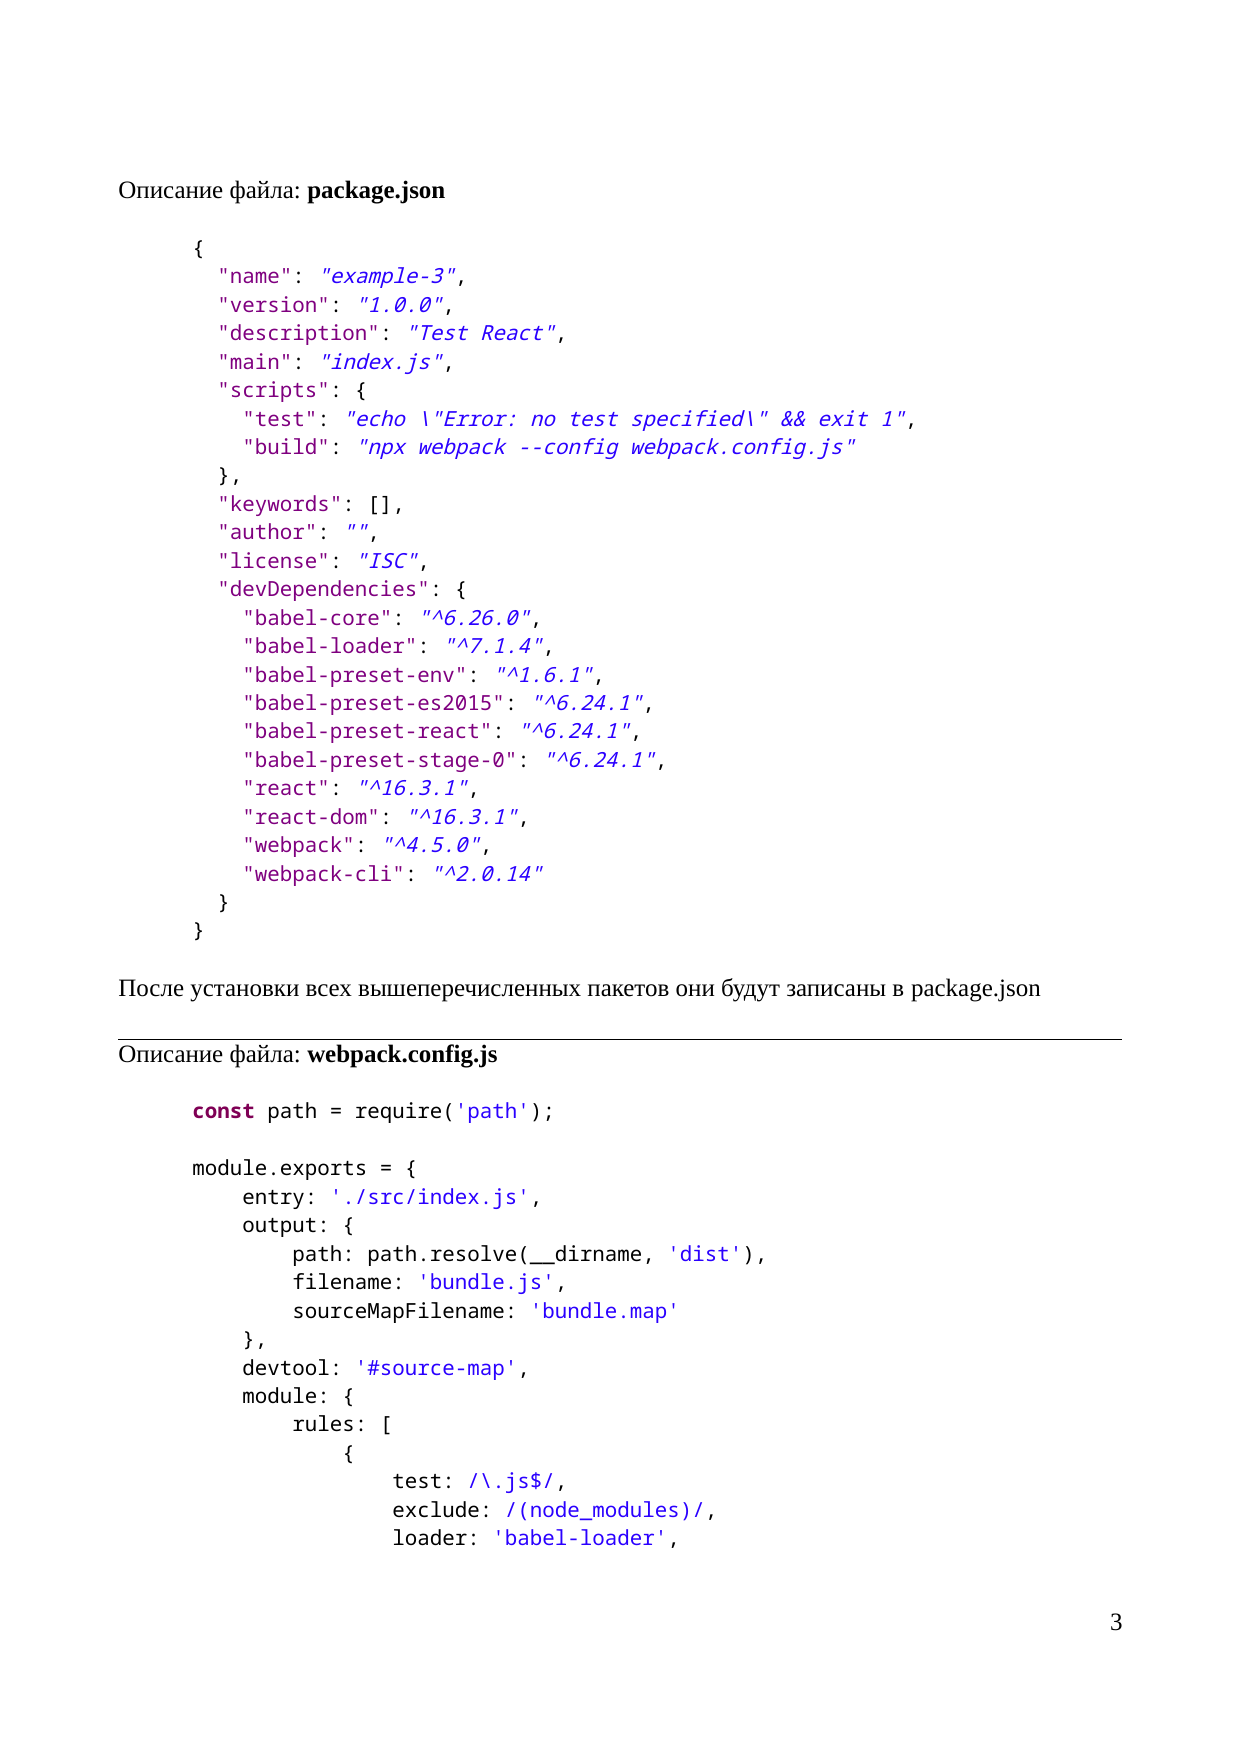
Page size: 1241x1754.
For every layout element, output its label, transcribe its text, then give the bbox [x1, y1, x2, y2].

text "author": "", [192, 517, 1122, 546]
text const path = require('path'); [192, 1097, 1122, 1125]
text "react": "^16.3.1", [192, 773, 1122, 802]
text } [192, 887, 1122, 916]
text Описание файла: package.json [118, 176, 1122, 204]
text sourceMapFilename: 'bundle.map' [192, 1296, 1122, 1324]
text "babel-core": "^6.26.0", [192, 603, 1122, 631]
text "version": "1.0.0", [192, 290, 1122, 318]
text devtool: '#source-map', [192, 1353, 1122, 1381]
text "react-dom": "^16.3.1", [192, 802, 1122, 830]
text "babel-preset-stage-0": "^6.24.1", [192, 745, 1122, 773]
text Описание файла: webpack.config.js [118, 1040, 1122, 1068]
text "webpack": "^4.5.0", [192, 830, 1122, 859]
text "name": "example-3", [192, 262, 1122, 290]
text rules: [ [192, 1409, 1122, 1438]
text "build": "npx webpack --config webpack.config.js" [192, 432, 1122, 461]
text "babel-loader": "^7.1.4", [192, 631, 1122, 660]
text "test": "echo \"Error: no test specified\" && exit 1", [192, 404, 1122, 432]
text module: { [192, 1381, 1122, 1409]
text test: /\.js$/, [192, 1466, 1122, 1495]
text output: { [192, 1210, 1122, 1239]
text "keywords": [], [192, 489, 1122, 517]
text После установки всех вышеперечисленных пакетов они будут записаны в package.json [118, 973, 1122, 1002]
text loader: 'babel-loader', [192, 1523, 1122, 1552]
text }, [192, 461, 1122, 489]
text "description": "Test React", [192, 318, 1122, 347]
text "babel-preset-env": "^1.6.1", [192, 660, 1122, 688]
text "license": "ISC", [192, 546, 1122, 574]
text { [192, 233, 1122, 262]
text "babel-preset-es2015": "^6.24.1", [192, 688, 1122, 717]
text }, [192, 1324, 1122, 1353]
text entry: './src/index.js', [192, 1182, 1122, 1210]
text exclude: /(node_modules)/, [192, 1495, 1122, 1523]
text filename: 'bundle.js', [192, 1267, 1122, 1296]
text "scripts": { [192, 375, 1122, 404]
text path: path.resolve(__dirname, 'dist'), [192, 1239, 1122, 1267]
text "devDependencies": { [192, 574, 1122, 603]
text "main": "index.js", [192, 347, 1122, 375]
text } [192, 916, 1122, 944]
text { [192, 1438, 1122, 1466]
text module.exports = { [192, 1153, 1122, 1182]
text "babel-preset-react": "^6.24.1", [192, 717, 1122, 745]
text "webpack-cli": "^2.0.14" [192, 859, 1122, 887]
